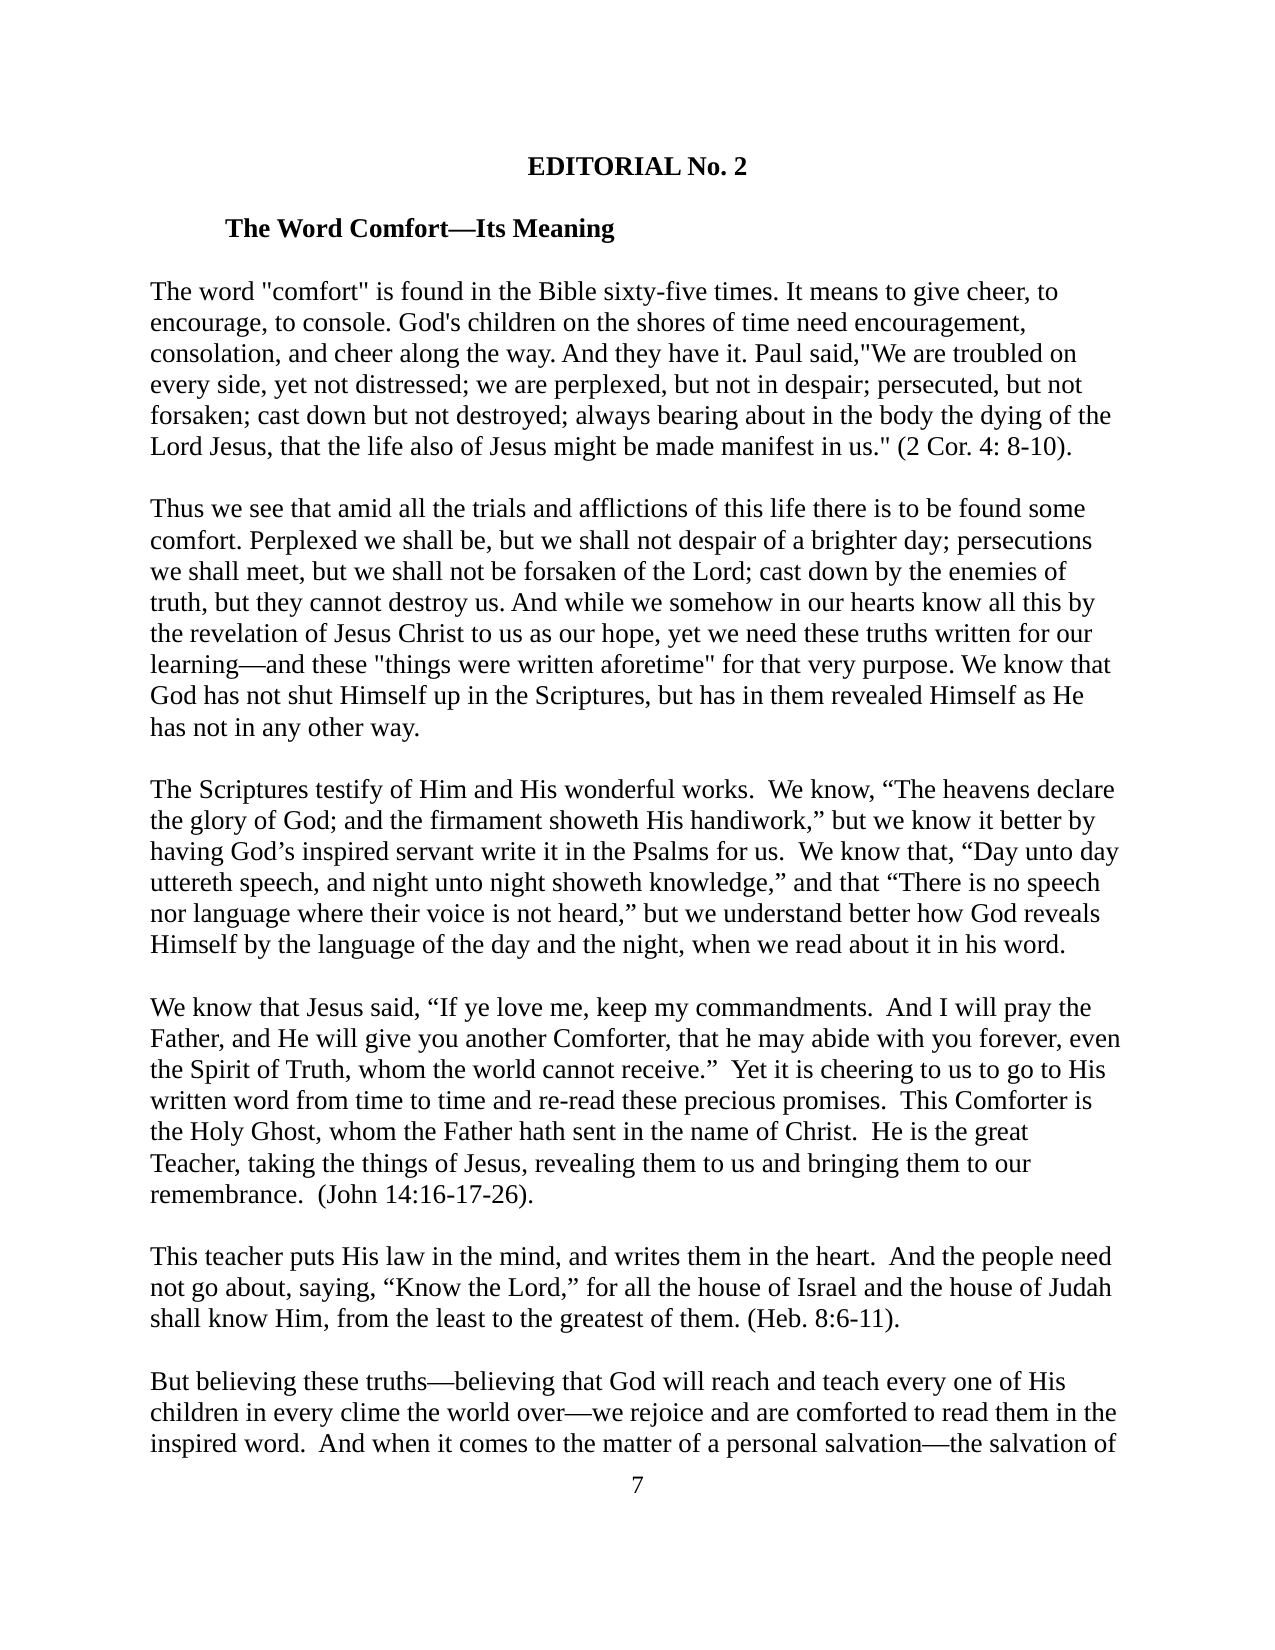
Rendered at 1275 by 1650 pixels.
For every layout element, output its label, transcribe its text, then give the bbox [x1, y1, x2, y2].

text The Scriptures testify of Him and His wonderful works. We know, “The heavens declare the glory of God; and the firmament showeth His handiwork,” but we know it better by having God’s inspired servant write it in the Psalms for us. We know that, “Day unto day uttereth speech, and night unto night showeth knowledge,” and that “There is no speech nor language where their voice is not heard,” but we understand better how God reveals Himself by the language of the day and the night, when we read about it in his word. [150, 773, 1125, 960]
text We know that Jesus said, “If ye love me, keep my commandments. And I will pray the Father, and He will give you another Comforter, that he may abide with you forever, even the Spirit of Truth, whom the world cannot receive.” Yet it is cheering to us to go to His written word from time to time and re-read these precious promises. This Comforter is the Holy Ghost, whom the Father hath sent in the name of Christ. He is the great Teacher, taking the things of Jesus, revealing them to us and bringing them to our remembrance. (John 14:16-17-26). [150, 991, 1125, 1209]
text This teacher puts His law in the mind, and writes them in the heart. And the people need not go about, saying, “Know the Lord,” for all the house of Israel and the house of Judah shall know Him, from the least to the greatest of them. (Heb. 8:6-11). [150, 1240, 1125, 1333]
text Thus we see that amid all the trials and afflictions of this life there is to be found some comfort. Perplexed we shall be, but we shall not despair of a brighter day; persecutions we shall meet, but we shall not be forsaken of the Lord; cast down by the enemies of truth, but they cannot destroy us. And while we somehow in our hearts know all this by the revelation of Jesus Christ to us as our hope, yet we need these truths written for our learning—and these "things were written aforetime" for that very purpose. We know that God has not shut Himself up in the Scriptures, but has in them revealed Himself as He has not in any other way. [150, 493, 1125, 742]
text But believing these truths—believing that God will reach and teach every one of His children in every clime the world over—we rejoice and are comforted to read them in the inspired word. And when it comes to the matter of a personal salvation—the salvation of [150, 1365, 1125, 1458]
text The Word Comfort—Its Meaning [150, 181, 1125, 243]
text The word "comfort" is found in the Bible sixty-five times. It means to give cheer, to encourage, to console. God's children on the shores of time need encouragement, consolation, and cheer along the way. And they have it. Paul said,"We are troubled on every side, yet not distressed; we are perplexed, but not in despair; persecuted, but not forsaken; cast down but not destroyed; always bearing about in the body the dying of the Lord Jesus, that the life also of Jesus might be made manifest in us." (2 Cor. 4: 8-10). [150, 274, 1125, 461]
text EDITORIAL No. 2 [150, 150, 1125, 181]
